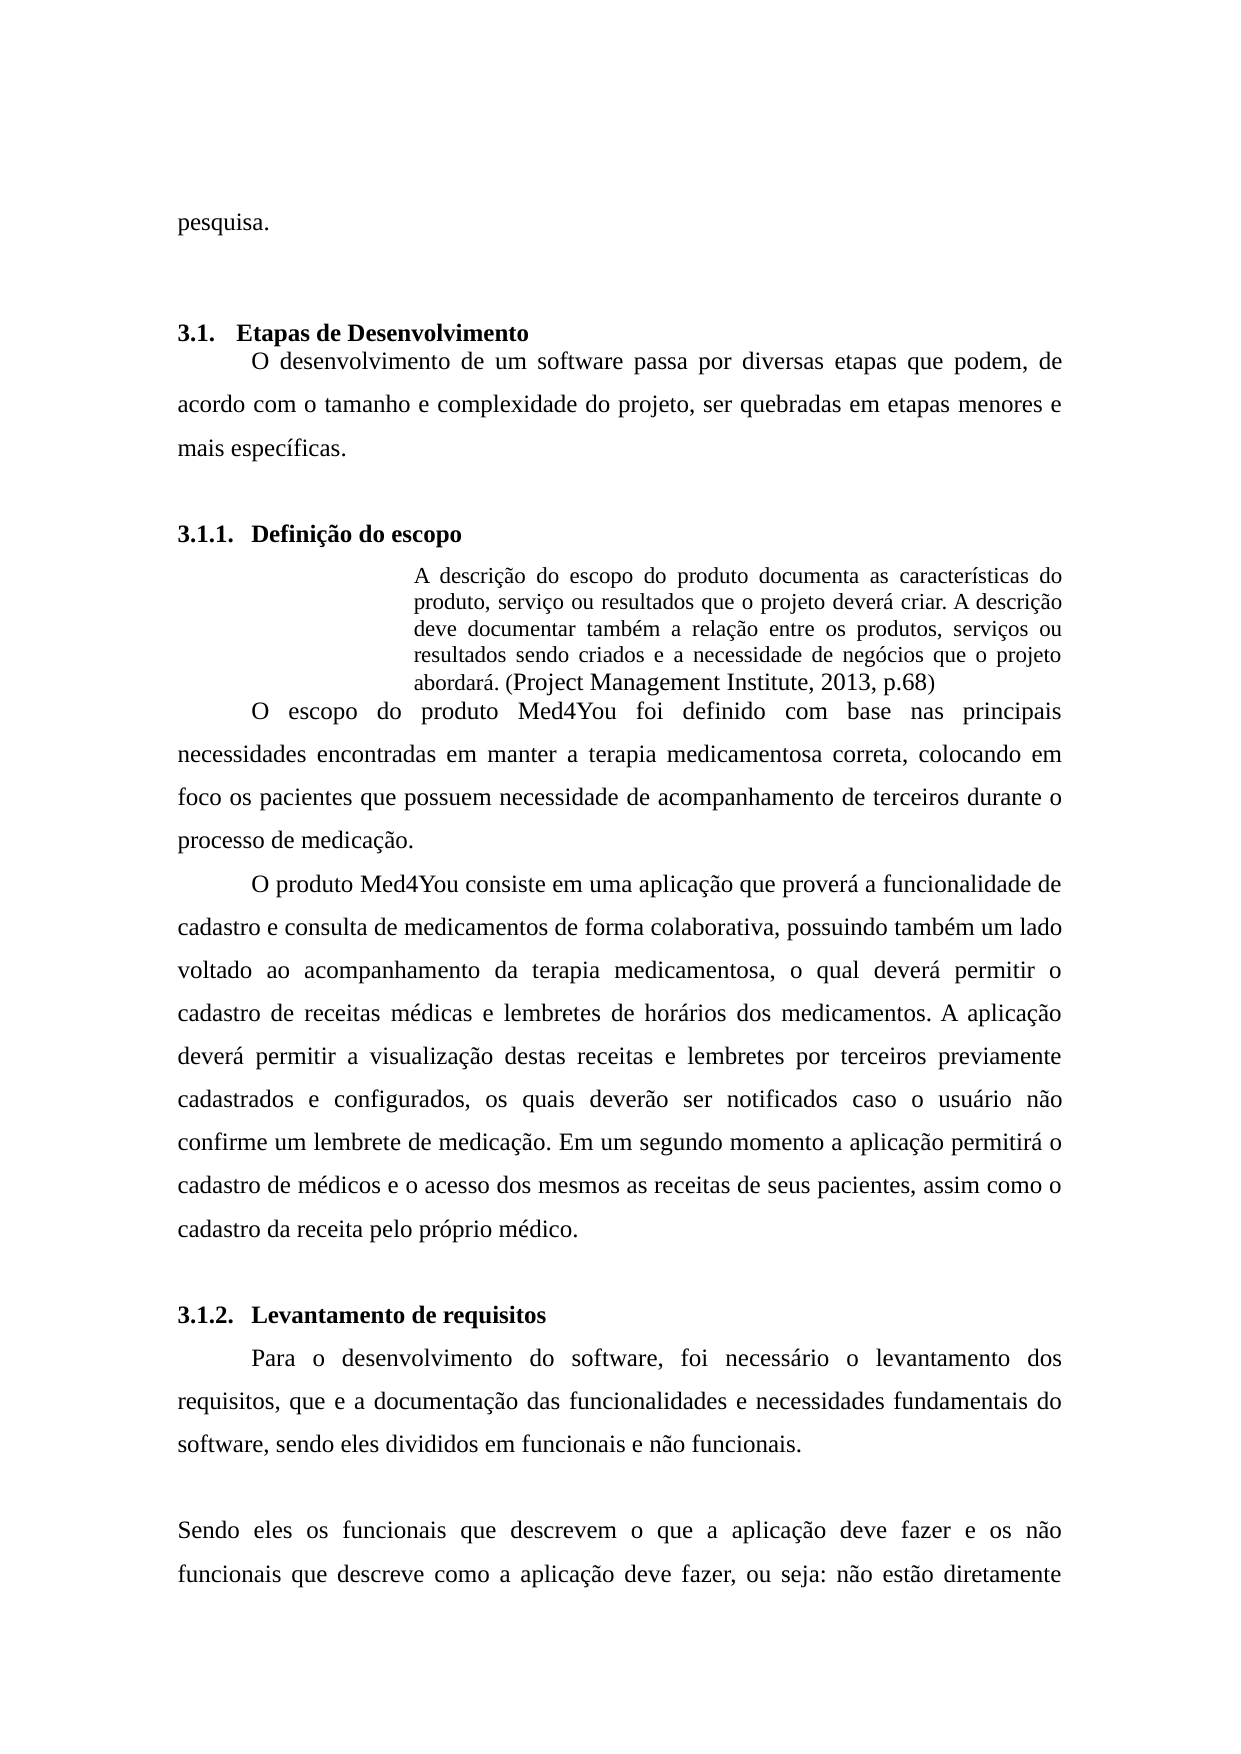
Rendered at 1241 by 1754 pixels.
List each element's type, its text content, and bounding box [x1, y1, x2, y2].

text A descrição do escopo do produto documenta as características do produto, serviço ou resultados que o projeto deverá criar. A descrição deve documentar também a relação entre os produtos, serviços ou resultados sendo criados e a necessidade de negócios que o projeto abordará. (Project Management Institute, 2013, p.68) [413, 562, 1063, 696]
text Sendo eles os funcionais que descrevem o que a aplicação deve fazer e os não funcionais que descreve como a aplicação deve fazer, ou seja: não estão diretamente [177, 1516, 1063, 1587]
text pesquisa. [177, 207, 1063, 235]
text O escopo do produto Med4You foi definido com base nas principais necessidades encontradas em manter a terapia medicamentosa correta, colocando em foco os pacientes que possuem necessidade de acompanhamento de terceiros durante o processo de medicação. [177, 696, 1063, 854]
text Para o desenvolvimento do software, foi necessário o levantamento dos requisitos, que e a documentação das funcionalidades e necessidades fundamentais do software, sendo eles divididos em funcionais e não funcionais. [177, 1343, 1063, 1458]
text O desenvolvimento de um software passa por diversas etapas que podem, de acordo com o tamanho e complexidade do projeto, ser quebradas em etapas menores e mais específicas. [177, 346, 1063, 461]
text 3.1.1. Definição do escopo [177, 519, 1063, 548]
text 3.1.2. Levantamento de requisitos [177, 1300, 1063, 1329]
text O produto Med4You consiste em uma aplicação que proverá a funcionalidade de cadastro e consulta de medicamentos de forma colaborativa, possuindo também um lado voltado ao acompanhamento da terapia medicamentosa, o qual deverá permitir o cadastro de receitas médicas e lembretes de horários dos medicamentos. A aplicação deverá permitir a visualização destas receitas e lembretes por terceiros previamente cadastrados e configurados, os quais deverão ser notificados caso o usuário não confirme um lembrete de medicação. Em um segundo momento a aplicação permitirá o cadastro de médicos e o acesso dos mesmos as receitas de seus pacientes, assim como o cadastro da receita pelo próprio médico. [177, 869, 1063, 1242]
title Etapas de Desenvolvimento [177, 318, 1063, 346]
